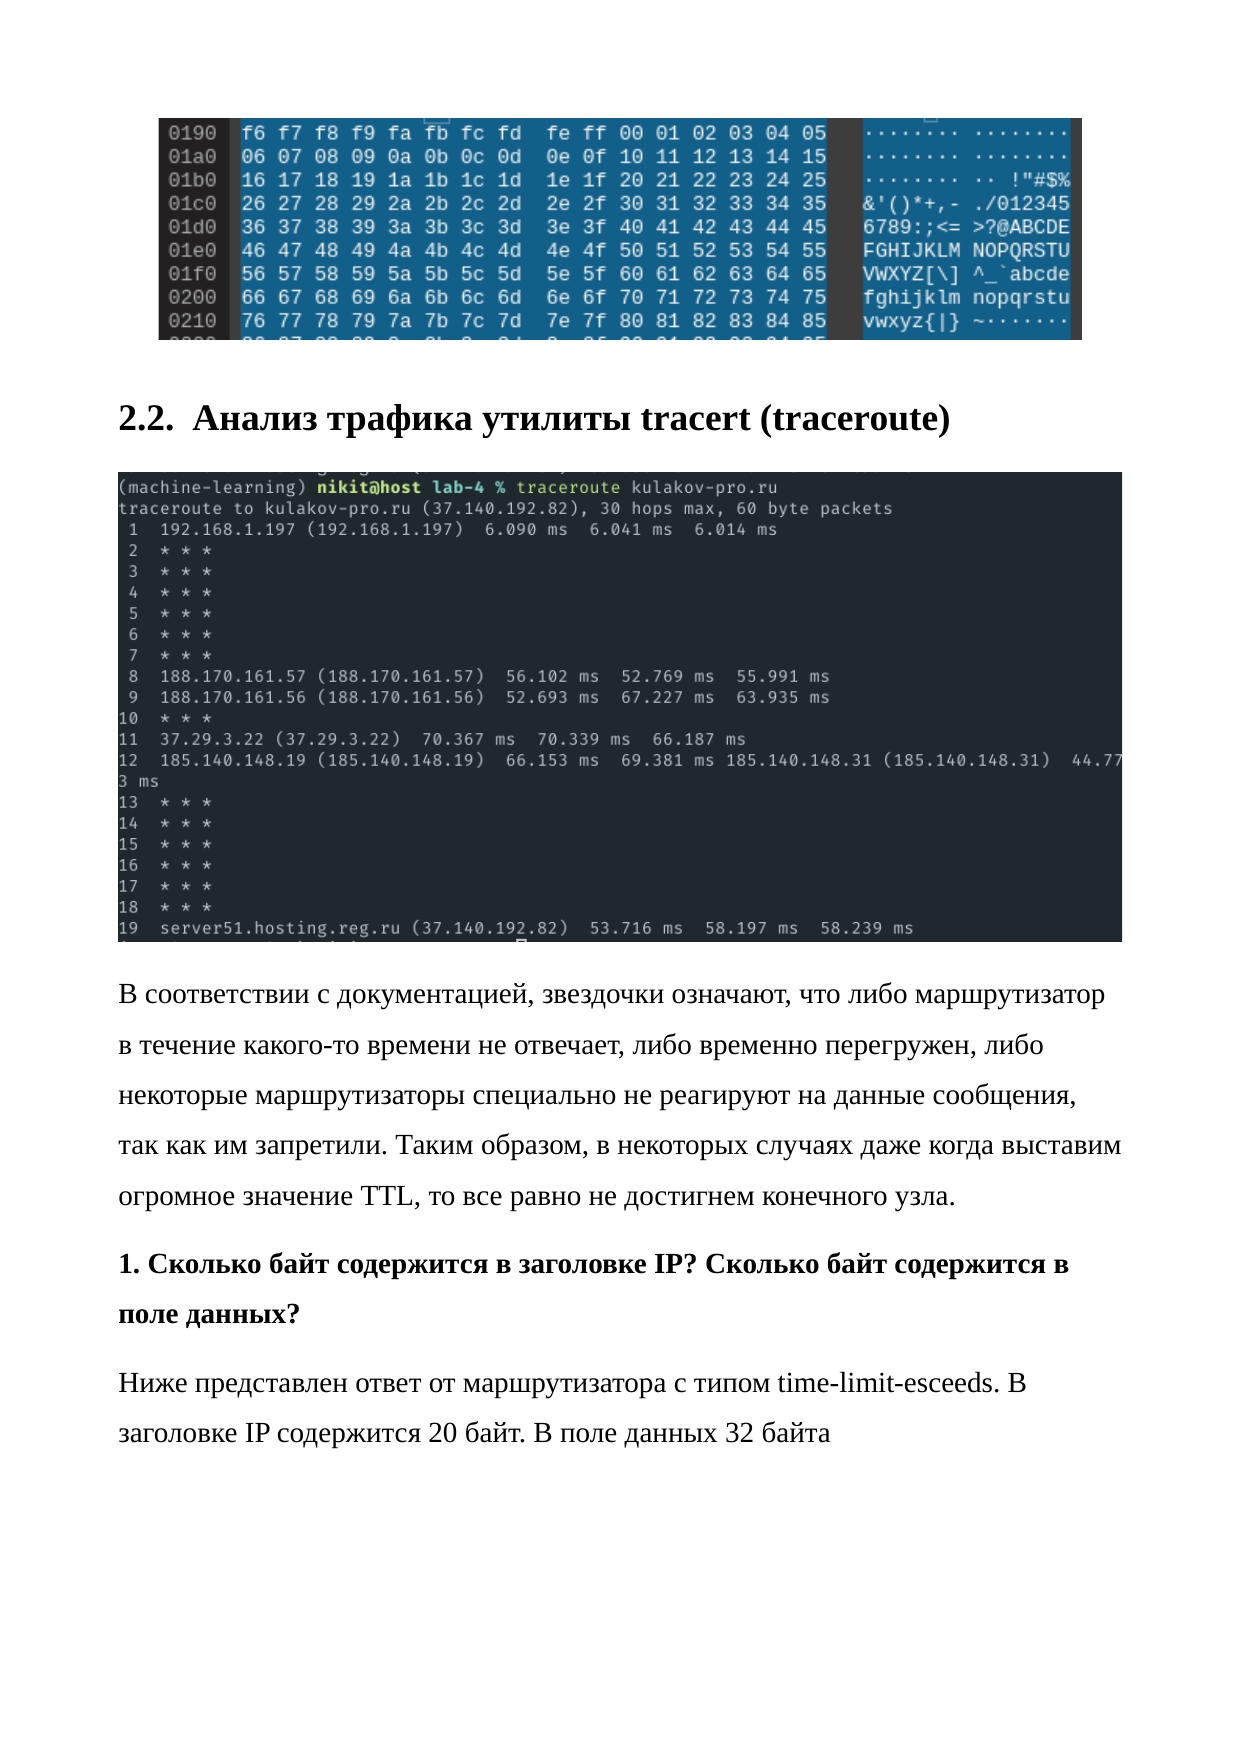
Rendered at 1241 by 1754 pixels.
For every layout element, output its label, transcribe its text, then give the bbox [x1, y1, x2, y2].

picture [158, 118, 1082, 340]
text 1. Сколько байт содержится в заголовке IP? Сколько байт содержится в поле данных? [118, 1246, 1122, 1330]
subtitle Анализ трафика утилиты tracert (traceroute) [118, 396, 1122, 439]
text В соответствии с документацией, звездочки означают, что либо маршрутизатор в течение какого-то времени не отвечает, либо временно перегружен, либо некоторые маршрутизаторы специально не реагируют на данные сообщения, так как им запретили. Таким образом, в некоторых случаях даже когда выставим огромное значение TTL, то все равно не достигнем конечного узла. [118, 977, 1122, 1211]
picture [118, 472, 1123, 942]
text Ниже представлен ответ от маршрутизатора с типом time-limit-esceeds. В заголовке IP содержится 20 байт. В поле данных 32 байта [118, 1365, 1122, 1449]
